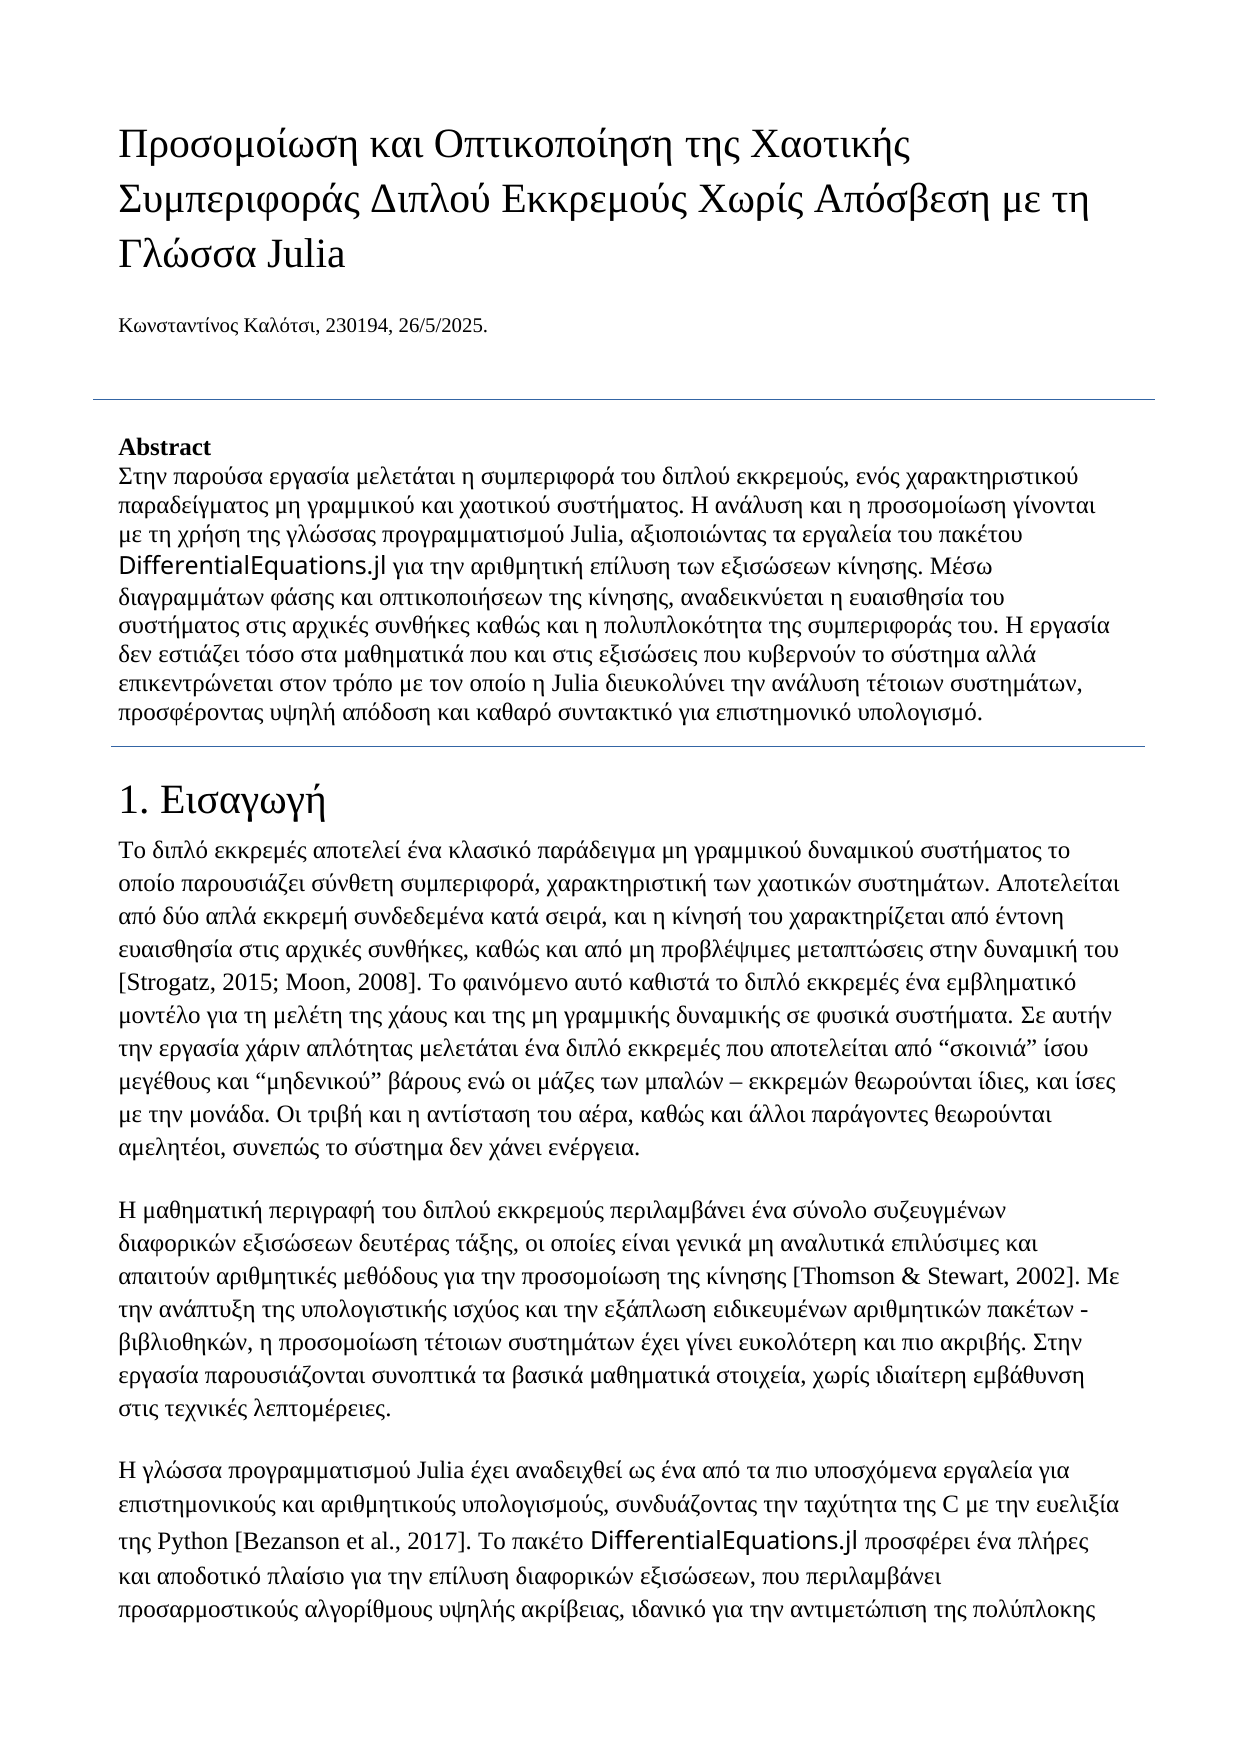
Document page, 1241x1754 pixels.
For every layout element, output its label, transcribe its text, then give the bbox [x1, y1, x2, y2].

text Η μαθηματική περιγραφή του διπλού εκκρεμούς περιλαμβάνει ένα σύνολο συζευγμένων διαφορικών εξισώσεων δευτέρας τάξης, οι οποίες είναι γενικά μη αναλυτικά επιλύσιμες και απαιτούν αριθμητικές μεθόδους για την προσομοίωση της κίνησης [Thomson & Stewart, 2002]. Με την ανάπτυξη της υπολογιστικής ισχύος και την εξάπλωση ειδικευμένων αριθμητικών πακέτων - βιβλιοθηκών, η προσομοίωση τέτοιων συστημάτων έχει γίνει ευκολότερη και πιο ακριβής. Στην εργασία παρουσιάζονται συνοπτικά τα βασικά μαθηματικά στοιχεία, χωρίς ιδιαίτερη εμβάθυνση στις τεχνικές λεπτομέρειες. [118, 1195, 1122, 1422]
text Το διπλό εκκρεμές αποτελεί ένα κλασικό παράδειγμα μη γραμμικού δυναμικού συστήματος το οποίο παρουσιάζει σύνθετη συμπεριφορά, χαρακτηριστική των χαοτικών συστημάτων. Αποτελείται από δύο απλά εκκρεμή συνδεδεμένα κατά σειρά, και η κίνησή του χαρακτηρίζεται από έντονη ευαισθησία στις αρχικές συνθήκες, καθώς και από μη προβλέψιμες μεταπτώσεις στην δυναμική του [Strogatz, 2015; Moon, 2008]. Το φαινόμενο αυτό καθιστά το διπλό εκκρεμές ένα εμβληματικό μοντέλο για τη μελέτη της χάους και της μη γραμμικής δυναμικής σε φυσικά συστήματα. Σε αυτήν την εργασία χάριν απλότητας μελετάται ένα διπλό εκκρεμές που αποτελείται από “σκοινιά” ίσου μεγέθους και “μηδενικού” βάρους ενώ οι μάζες των μπαλών – εκκρεμών θεωρούνται ίδιες, και ίσες με την μονάδα. Οι τριβή και η αντίσταση του αέρα, καθώς και άλλοι παράγοντες θεωρούνται αμελητέοι, συνεπώς το σύστημα δεν χάνει ενέργεια. [118, 835, 1122, 1161]
text Abstract [118, 432, 1122, 461]
text Προσομοίωση και Οπτικοποίηση της Χαοτικής Συμπεριφοράς Διπλού Εκκρεμούς Χωρίς Απόσβεση με τη Γλώσσα Julia [118, 118, 1122, 276]
text Κωνσταντίνος Καλότσι, 230194, 26/5/2025. [118, 313, 1122, 337]
text Η γλώσσα προγραμματισμού Julia έχει αναδειχθεί ως ένα από τα πιο υποσχόμενα εργαλεία για επιστημονικούς και αριθμητικούς υπολογισμούς, συνδυάζοντας την ταχύτητα της C με την ευελιξία της Python [Bezanson et al., 2017]. Το πακέτο DifferentialEquations.jl προσφέρει ένα πλήρες και αποδοτικό πλαίσιο για την επίλυση διαφορικών εξισώσεων, που περιλαμβάνει προσαρμοστικούς αλγορίθμους υψηλής ακρίβειας, ιδανικό για την αντιμετώπιση της πολύπλοκης [118, 1456, 1122, 1623]
text Στην παρούσα εργασία μελετάται η συμπεριφορά του διπλού εκκρεμούς, ενός χαρακτηριστικού παραδείγματος μη γραμμικού και χαοτικού συστήματος. Η ανάλυση και η προσομοίωση γίνονται με τη χρήση της γλώσσας προγραμματισμού Julia, αξιοποιώντας τα εργαλεία του πακέτου DifferentialEquations.jl για την αριθμητική επίλυση των εξισώσεων κίνησης. Μέσω διαγραμμάτων φάσης και οπτικοποιήσεων της κίνησης, αναδεικνύεται η ευαισθησία του συστήματος στις αρχικές συνθήκες καθώς και η πολυπλοκότητα της συμπεριφοράς του. Η εργασία δεν εστιάζει τόσο στα μαθηματικά που και στις εξισώσεις που κυβερνούν το σύστημα αλλά επικεντρώνεται στον τρόπο με τον οποίο η Julia διευκολύνει την ανάλυση τέτοιων συστημάτων, προσφέροντας υψηλή απόδοση και καθαρό συντακτικό για επιστημονικό υπολογισμό. [118, 461, 1122, 725]
subtitle 1. Εισαγωγή [118, 775, 1122, 823]
